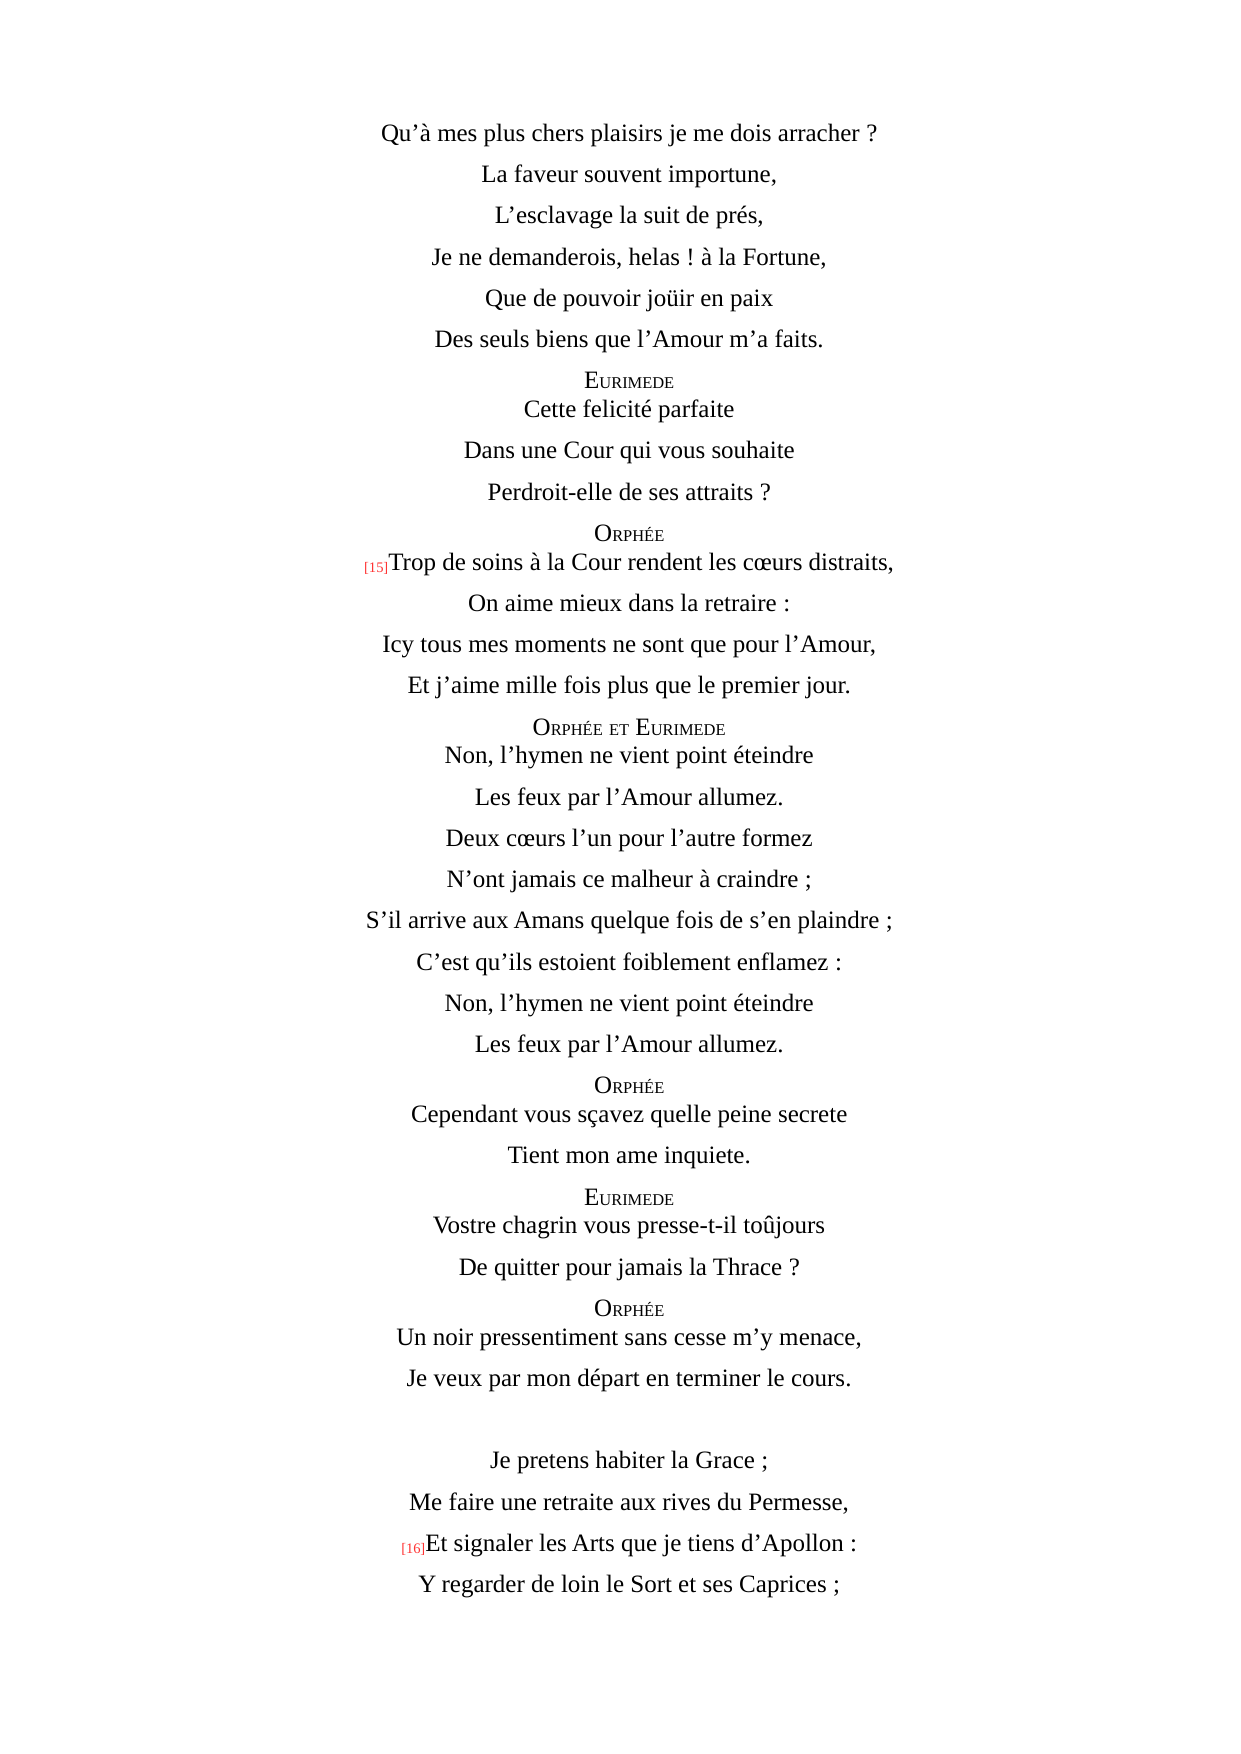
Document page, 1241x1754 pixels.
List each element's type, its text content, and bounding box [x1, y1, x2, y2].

text Orphée [118, 518, 1122, 547]
text Me faire une retraite aux rives du Permesse, [118, 1487, 1122, 1516]
text On aime mieux dans la retraire : [118, 588, 1122, 617]
text [16]Et signaler les Arts que je tiens d’Apollon : [118, 1528, 1122, 1557]
text C’est qu’ils estoient foiblement enflamez : [118, 947, 1122, 976]
text La faveur souvent importune, [118, 159, 1122, 188]
text Orphée [118, 1071, 1122, 1099]
text Je ne demanderois, helas ! à la Fortune, [118, 242, 1122, 271]
text Orphée et Eurimede [118, 712, 1122, 741]
text Eurimede [118, 366, 1122, 394]
text Que de pouvoir joüir en paix [118, 283, 1122, 312]
text L’esclavage la suit de prés, [118, 201, 1122, 229]
text [15]Trop de soins à la Cour rendent les cœurs distraits, [118, 547, 1122, 576]
text Y regarder de loin le Sort et ses Caprices ; [118, 1569, 1122, 1598]
text Non, l’hymen ne vient point éteindre [118, 988, 1122, 1017]
text Dans une Cour qui vous souhaite [118, 436, 1122, 464]
text Non, l’hymen ne vient point éteindre [118, 741, 1122, 769]
text Les feux par l’Amour allumez. [118, 782, 1122, 811]
text N’ont jamais ce malheur à craindre ; [118, 864, 1122, 893]
text Deux cœurs l’un pour l’autre formez [118, 823, 1122, 852]
text Eurimede [118, 1182, 1122, 1211]
text Qu’à mes plus chers plaisirs je me dois arracher ? [118, 118, 1122, 147]
text Perdroit-elle de ses attraits ? [118, 477, 1122, 506]
text Je pretens habiter la Grace ; [118, 1446, 1122, 1474]
text S’il arrive aux Amans quelque fois de s’en plaindre ; [118, 906, 1122, 934]
text Cette felicité parfaite [118, 394, 1122, 423]
text Tient mon ame inquiete. [118, 1141, 1122, 1169]
text Les feux par l’Amour allumez. [118, 1029, 1122, 1058]
text De quitter pour jamais la Thrace ? [118, 1252, 1122, 1281]
text Des seuls biens que l’Amour m’a faits. [118, 324, 1122, 353]
text Vostre chagrin vous presse-t-il toûjours [118, 1211, 1122, 1239]
text Icy tous mes moments ne sont que pour l’Amour, [118, 629, 1122, 658]
text Un noir pressentiment sans cesse m’y menace, [118, 1322, 1122, 1351]
text Et j’aime mille fois plus que le premier jour. [118, 671, 1122, 699]
text Cependant vous sçavez quelle peine secrete [118, 1099, 1122, 1128]
text Je veux par mon départ en terminer le cours. [118, 1363, 1122, 1392]
text Orphée [118, 1293, 1122, 1322]
